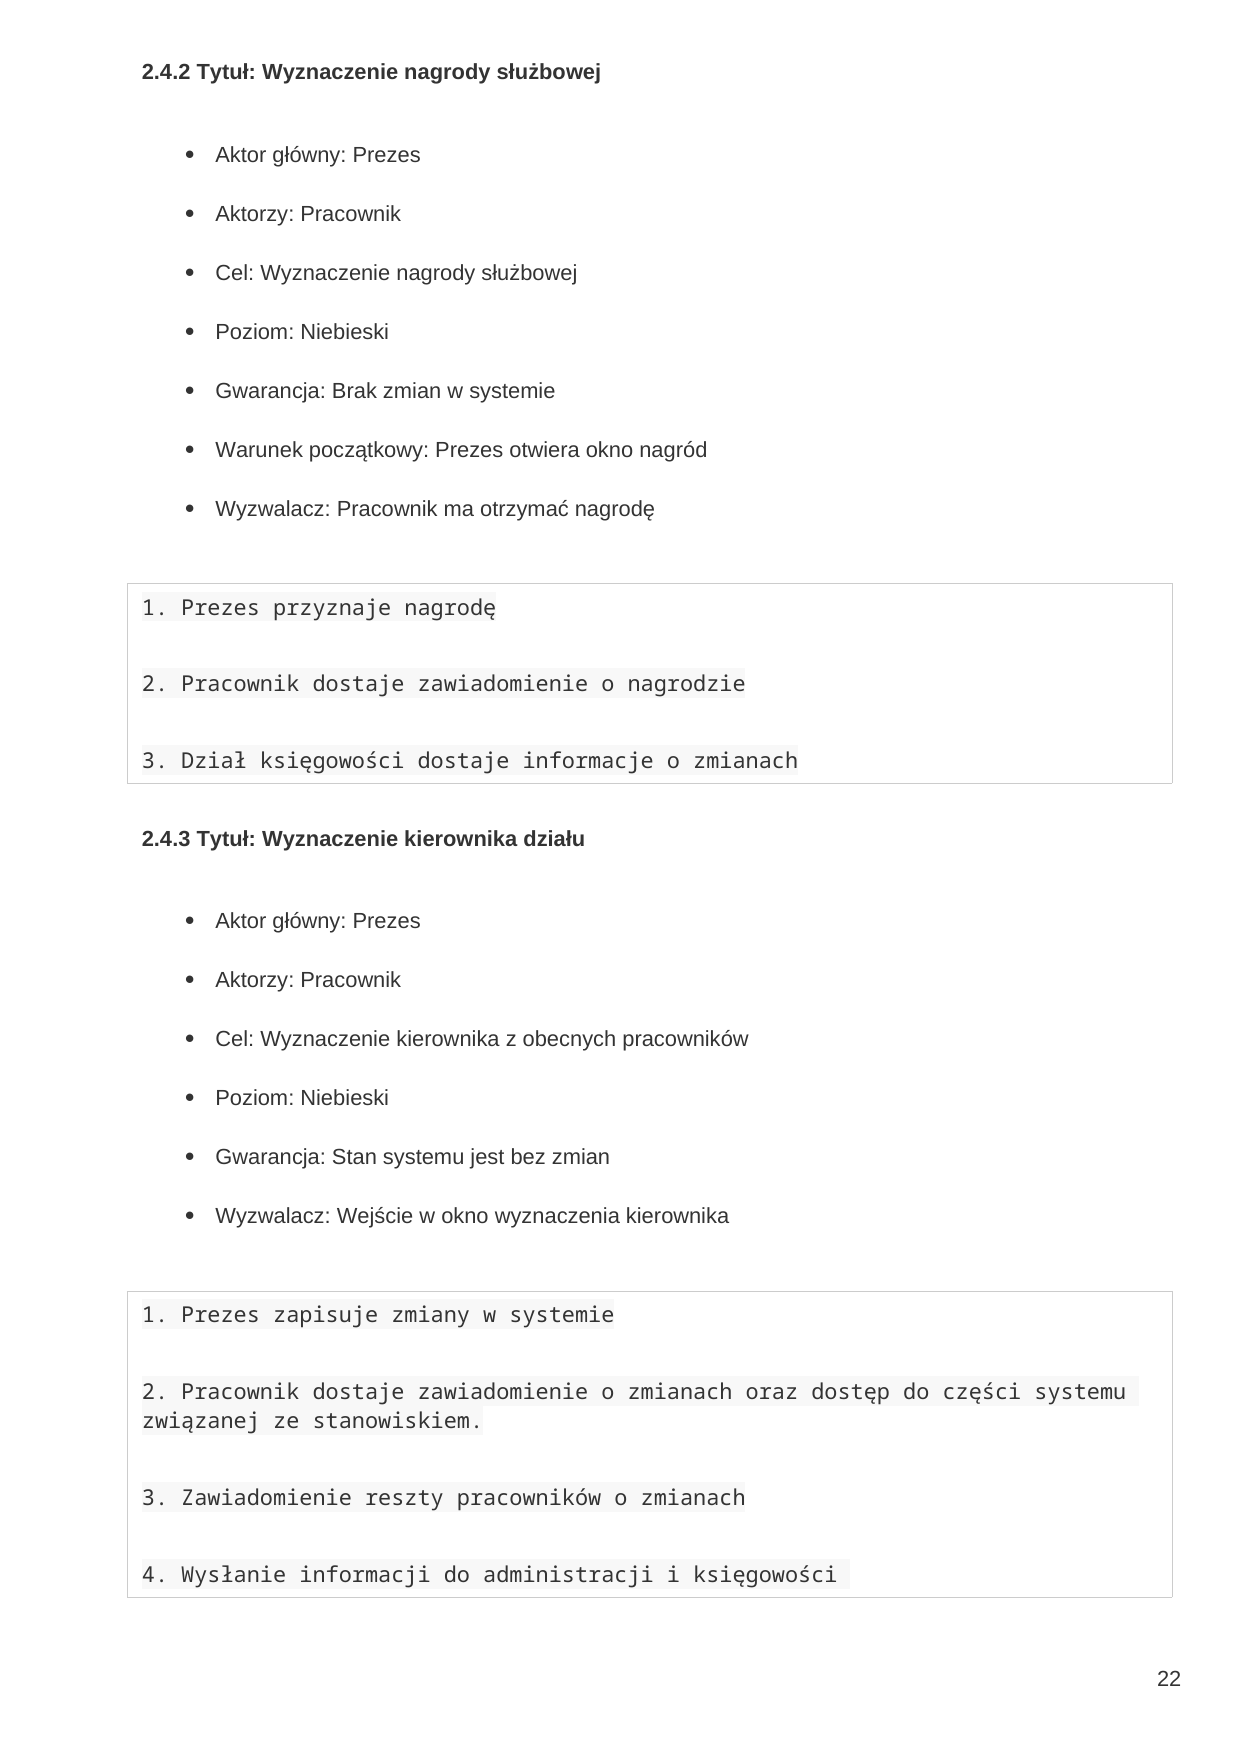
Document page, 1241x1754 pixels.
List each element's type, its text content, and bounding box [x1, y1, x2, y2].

text 2.4.3 Tytuł: Wyznaczenie kierownika działu [142, 826, 1158, 851]
list Aktorzy: Pracownik [186, 967, 1158, 992]
text 2. Pracownik dostaje zawiadomienie o nagrodzie [128, 660, 1172, 698]
list Warunek początkowy: Prezes otwiera okno nagród [186, 437, 1158, 462]
text 1. Prezes przyznaje nagrodę [128, 584, 1172, 621]
list Wyzwalacz: Wejście w okno wyznaczenia kierownika [186, 1203, 1158, 1228]
list Aktor główny: Prezes [186, 908, 1158, 933]
list Wyzwalacz: Pracownik ma otrzymać nagrodę [186, 496, 1158, 521]
list Cel: Wyznaczenie kierownika z obecnych pracowników [186, 1026, 1158, 1051]
list Cel: Wyznaczenie nagrody służbowej [186, 260, 1158, 285]
list Aktorzy: Pracownik [186, 201, 1158, 226]
list Poziom: Niebieski [186, 319, 1158, 344]
text 2. Pracownik dostaje zawiadomienie o zmianach oraz dostęp do części systemu związanej ze stanowiskiem. [128, 1367, 1172, 1435]
list Gwarancja: Stan systemu jest bez zmian [186, 1144, 1158, 1169]
text 4. Wysłanie informacji do administracji i księgowości [128, 1550, 1172, 1597]
text 1. Prezes zapisuje zmiany w systemie [128, 1292, 1172, 1329]
text 3. Zawiadomienie reszty pracowników o zmianach [128, 1474, 1172, 1512]
list Gwarancja: Brak zmian w systemie [186, 378, 1158, 403]
list Poziom: Niebieski [186, 1085, 1158, 1110]
list Aktor główny: Prezes [186, 142, 1158, 167]
text 2.4.2 Tytuł: Wyznaczenie nagrody służbowej [142, 59, 1158, 84]
text 3. Dział księgowości dostaje informacje o zmianach [128, 736, 1172, 783]
